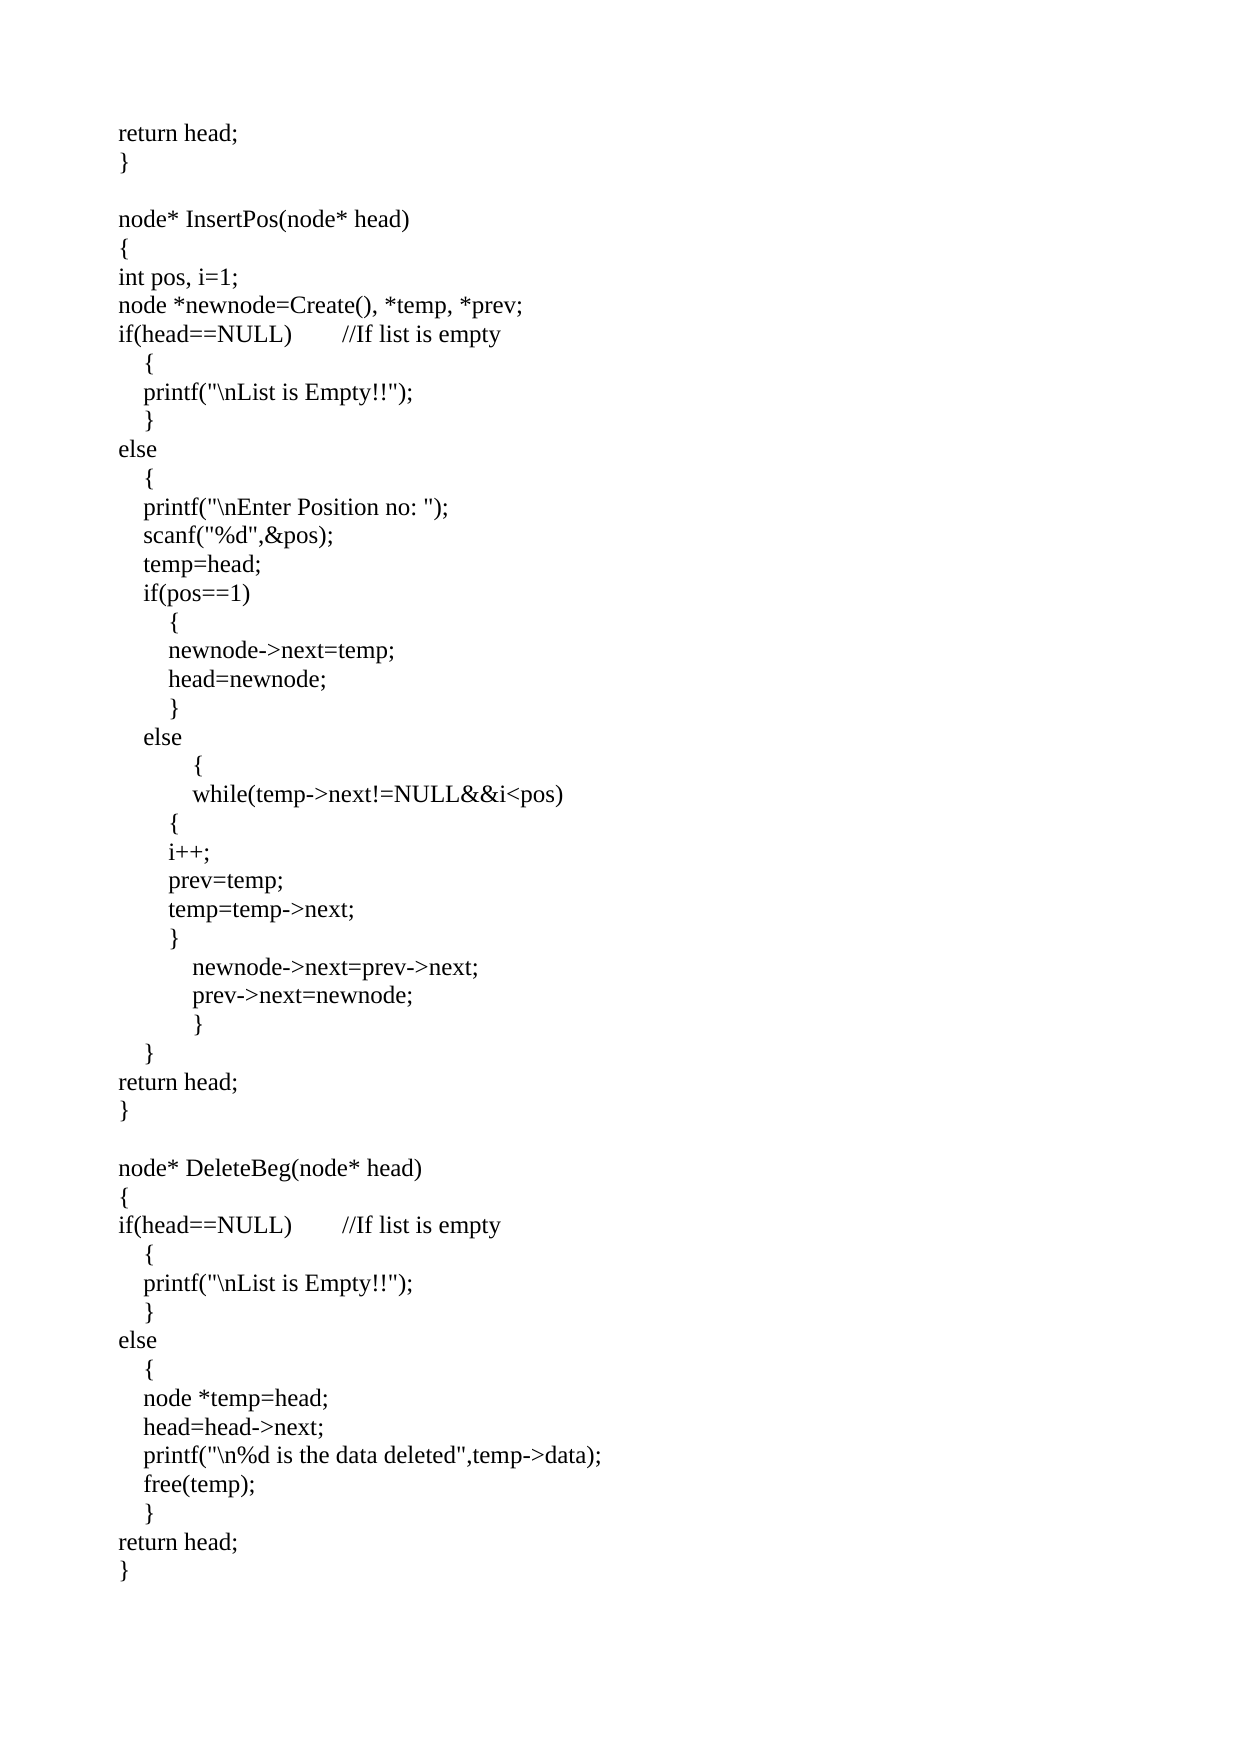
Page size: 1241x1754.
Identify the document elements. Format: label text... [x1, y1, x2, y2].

text { [118, 808, 1122, 837]
text } [118, 147, 1122, 176]
text printf("\nList is Empty!!"); [118, 377, 1122, 406]
text } [118, 923, 1122, 952]
text newnode->next=prev->next; [118, 952, 1122, 981]
text node* InsertPos(node* head) [118, 204, 1122, 233]
text { [118, 463, 1122, 492]
text return head; [118, 1527, 1122, 1556]
text scanf("%d",&pos); [118, 521, 1122, 549]
text { [118, 607, 1122, 636]
text newnode->next=temp; [118, 636, 1122, 664]
text free(temp); [118, 1469, 1122, 1498]
text if(pos==1) [118, 578, 1122, 607]
text node *temp=head; [118, 1383, 1122, 1412]
text } [118, 1096, 1122, 1124]
text else [118, 722, 1122, 751]
text } [118, 693, 1122, 722]
text else [118, 1326, 1122, 1354]
text int pos, i=1; [118, 262, 1122, 291]
text } [118, 1009, 1122, 1038]
text printf("\nList is Empty!!"); [118, 1268, 1122, 1297]
text temp=temp->next; [118, 894, 1122, 923]
text head=newnode; [118, 664, 1122, 693]
text if(head==NULL) //If list is empty [118, 1211, 1122, 1239]
text temp=head; [118, 549, 1122, 578]
text else [118, 434, 1122, 463]
text if(head==NULL) //If list is empty [118, 319, 1122, 348]
text node* DeleteBeg(node* head) [118, 1153, 1122, 1182]
text head=head->next; [118, 1412, 1122, 1441]
text } [118, 1038, 1122, 1067]
text prev->next=newnode; [118, 981, 1122, 1009]
text return head; [118, 118, 1122, 147]
text } [118, 1297, 1122, 1326]
text { [118, 233, 1122, 262]
text while(temp->next!=NULL&&i<pos) [118, 779, 1122, 808]
text i++; [118, 837, 1122, 866]
text node *newnode=Create(), *temp, *prev; [118, 291, 1122, 319]
text prev=temp; [118, 866, 1122, 894]
text return head; [118, 1067, 1122, 1096]
text { [118, 1354, 1122, 1383]
text printf("\n%d is the data deleted",temp->data); [118, 1441, 1122, 1469]
text printf("\nEnter Position no: "); [118, 492, 1122, 521]
text { [118, 348, 1122, 377]
text { [118, 751, 1122, 779]
text } [118, 1498, 1122, 1527]
text { [118, 1182, 1122, 1211]
text } [118, 406, 1122, 434]
text { [118, 1239, 1122, 1268]
text } [118, 1556, 1122, 1584]
